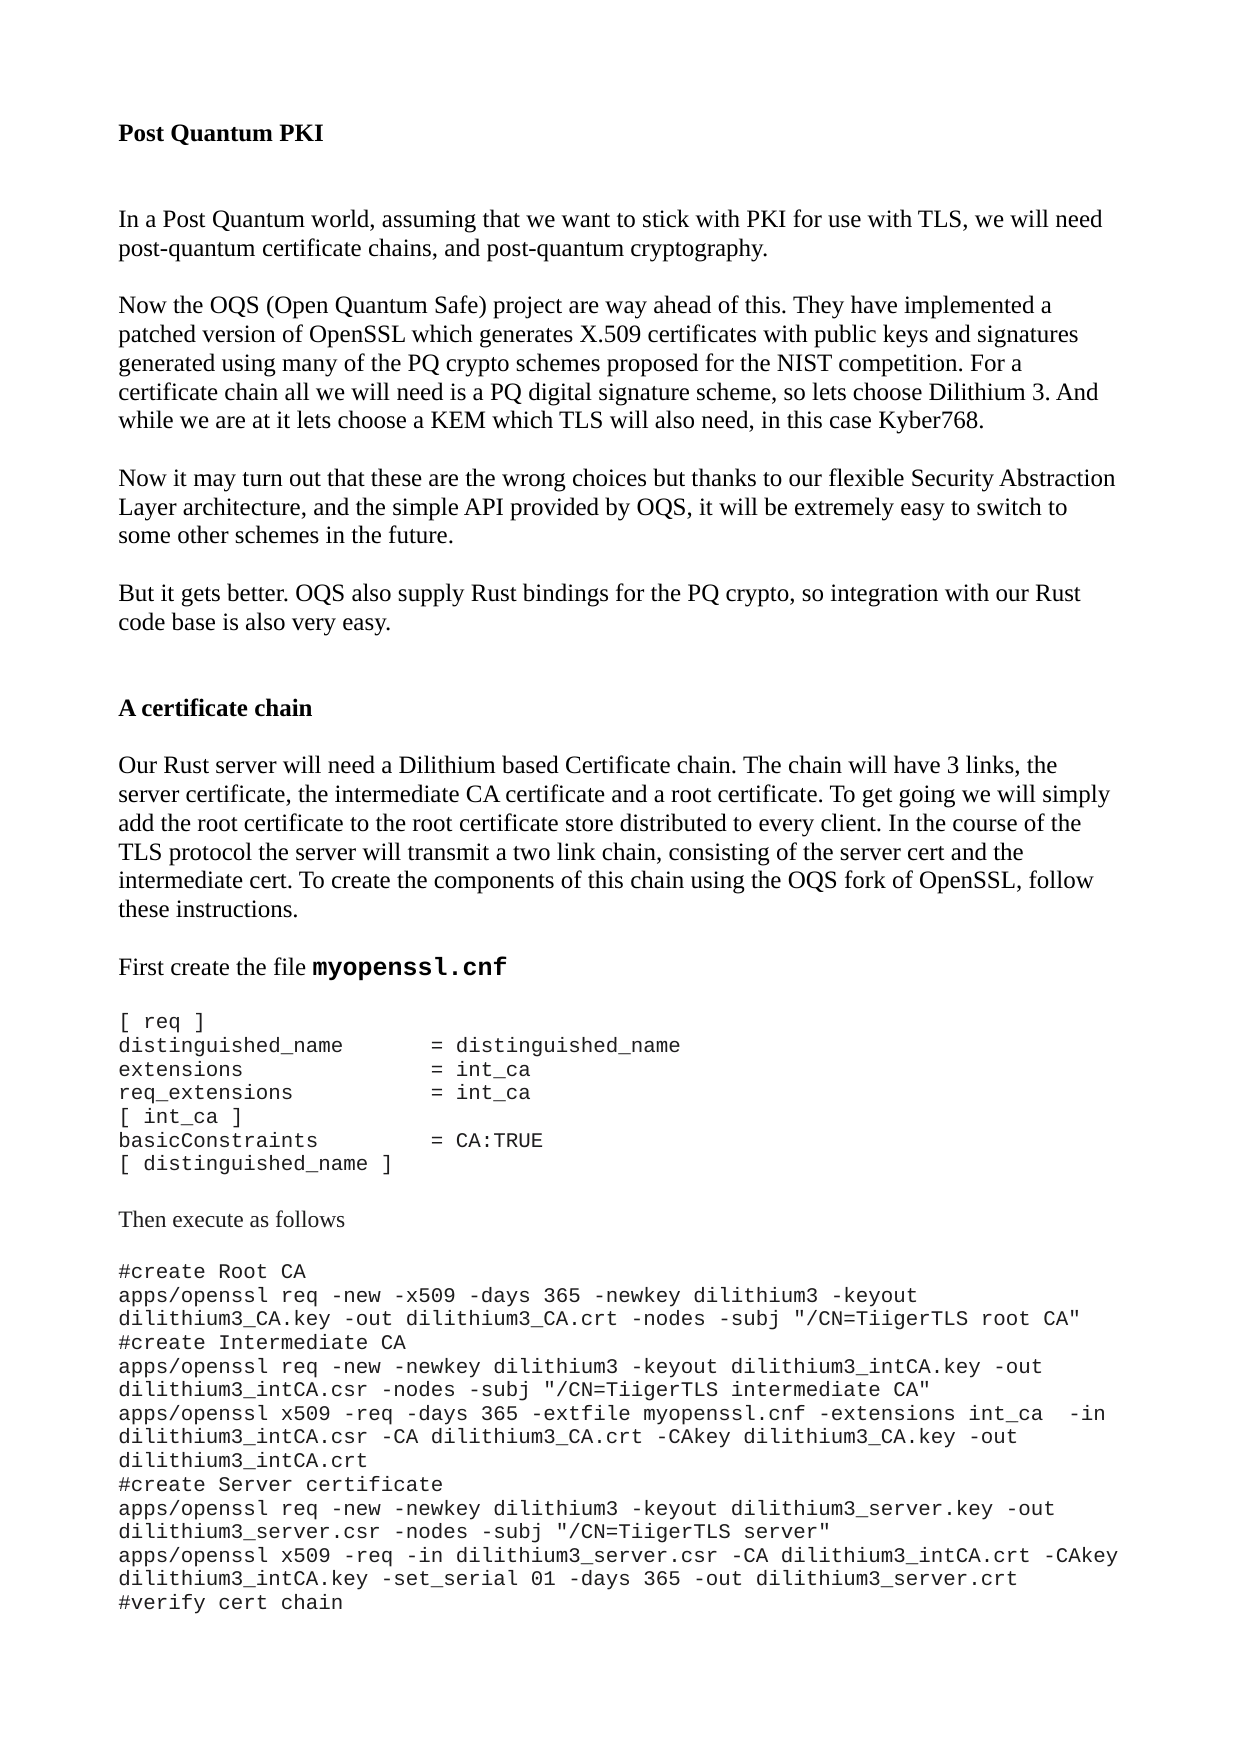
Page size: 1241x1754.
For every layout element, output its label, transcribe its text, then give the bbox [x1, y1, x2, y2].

text #create Intermediate CA [118, 1332, 1122, 1356]
text Now it may turn out that these are the wrong choices but thanks to our flexible Security Abstraction Layer architecture, and the simple API provided by OQS, it will be extremely easy to switch to some other schemes in the future. [118, 463, 1122, 549]
text #verify cert chain [118, 1592, 1122, 1616]
text apps/openssl req -new -newkey dilithium3 -keyout dilithium3_server.key -out dilithium3_server.csr -nodes -subj "/CN=TiigerTLS server" [118, 1497, 1122, 1545]
text Then execute as follows [118, 1205, 1122, 1232]
text Now the OQS (Open Quantum Safe) project are way ahead of this. They have implemented a patched version of OpenSSL which generates X.509 certificates with public keys and signatures generated using many of the PQ crypto schemes proposed for the NIST competition. For a certificate chain all we will need is a PQ digital signature scheme, so lets choose Dilithium 3. And while we are at it lets choose a KEM which TLS will also need, in this case Kyber768. [118, 291, 1122, 434]
text apps/openssl x509 -req -days 365 -extfile myopenssl.cnf -extensions int_ca -in dilithium3_intCA.csr -CA dilithium3_CA.crt -CAkey dilithium3_CA.key -out dilithium3_intCA.crt [118, 1403, 1122, 1474]
text distinguished_name = distinguished_name [118, 1035, 1122, 1059]
text [ int_ca ] [118, 1106, 1122, 1130]
text But it gets better. OQS also supply Rust bindings for the PQ crypto, so integration with our Rust code base is also very easy. [118, 578, 1122, 636]
text apps/openssl req -new -newkey dilithium3 -keyout dilithium3_intCA.key -out dilithium3_intCA.csr -nodes -subj "/CN=TiigerTLS intermediate CA" [118, 1356, 1122, 1403]
text [ req ] [118, 1011, 1122, 1035]
text Post Quantum PKI [118, 118, 1122, 147]
text apps/openssl req -new -x509 -days 365 -newkey dilithium3 -keyout dilithium3_CA.key -out dilithium3_CA.crt -nodes -subj "/CN=TiigerTLS root CA" [118, 1285, 1122, 1332]
text req_extensions = int_ca [118, 1082, 1122, 1106]
text Our Rust server will need a Dilithium based Certificate chain. The chain will have 3 links, the server certificate, the intermediate CA certificate and a root certificate. To get going we will simply add the root certificate to the root certificate store distributed to every client. In the course of the TLS protocol the server will transmit a two link chain, consisting of the server cert and the intermediate cert. To create the components of this chain using the OQS fork of OpenSSL, follow these instructions. [118, 751, 1122, 923]
text #create Root CA [118, 1261, 1122, 1285]
text In a Post Quantum world, assuming that we want to stick with PKI for use with TLS, we will need post-quantum certificate chains, and post-quantum cryptography. [118, 204, 1122, 262]
text apps/openssl x509 -req -in dilithium3_server.csr -CA dilithium3_intCA.crt -CAkey dilithium3_intCA.key -set_serial 01 -days 365 -out dilithium3_server.crt [118, 1545, 1122, 1592]
text First create the file myopenssl.cnf [118, 952, 1122, 1011]
text A certificate chain [118, 693, 1122, 722]
text basicConstraints = CA:TRUE [118, 1130, 1122, 1153]
text extensions = int_ca [118, 1059, 1122, 1082]
text [ distinguished_name ] [118, 1153, 1122, 1177]
text #create Server certificate [118, 1474, 1122, 1497]
